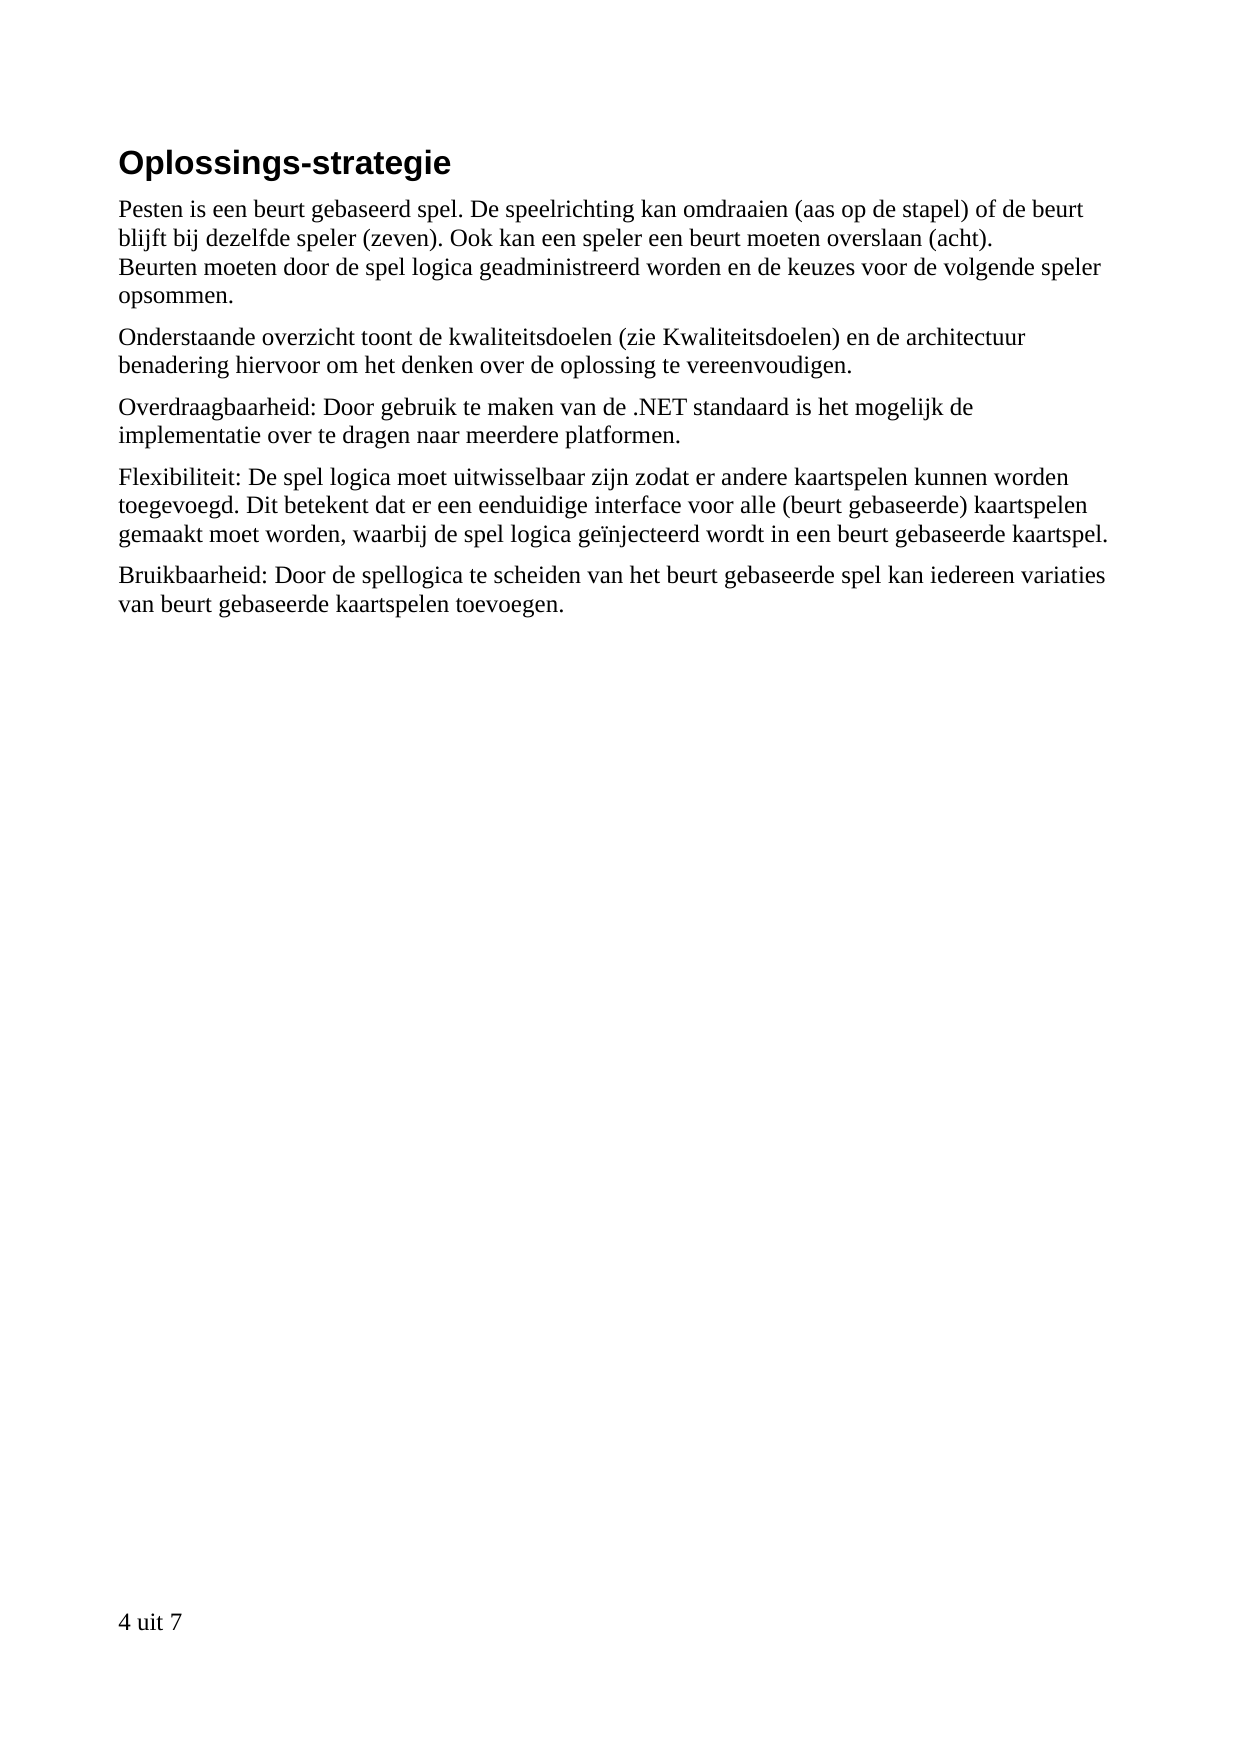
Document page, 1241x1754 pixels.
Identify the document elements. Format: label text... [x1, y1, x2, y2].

text Pesten is een beurt gebaseerd spel. De speelrichting kan omdraaien (aas op de stapel) of de beurt blijft bij dezelfde speler (zeven). Ook kan een speler een beurt moeten overslaan (acht). Beurten moeten door de spel logica geadministreerd worden en de keuzes voor de volgende speler opsommen. [118, 194, 1122, 309]
text Onderstaande overzicht toont de kwaliteitsdoelen (zie Kwaliteitsdoelen) en de architectuur benadering hiervoor om het denken over de oplossing te vereenvoudigen. [118, 322, 1122, 379]
text Flexibiliteit: De spel logica moet uitwisselbaar zijn zodat er andere kaartspelen kunnen worden toegevoegd. Dit betekent dat er een eenduidige interface voor alle (beurt gebaseerde) kaartspelen gemaakt moet worden, waarbij de spel logica geïnjecteerd wordt in een beurt gebaseerde kaartspel. [118, 462, 1122, 548]
subtitle Oplossings-strategie [118, 143, 1122, 182]
text Bruikbaarheid: Door de spellogica te scheiden van het beurt gebaseerde spel kan iedereen variaties van beurt gebaseerde kaartspelen toevoegen. [118, 561, 1122, 618]
text Overdraagbaarheid: Door gebruik te maken van de .NET standaard is het mogelijk de implementatie over te dragen naar meerdere platformen. [118, 392, 1122, 449]
